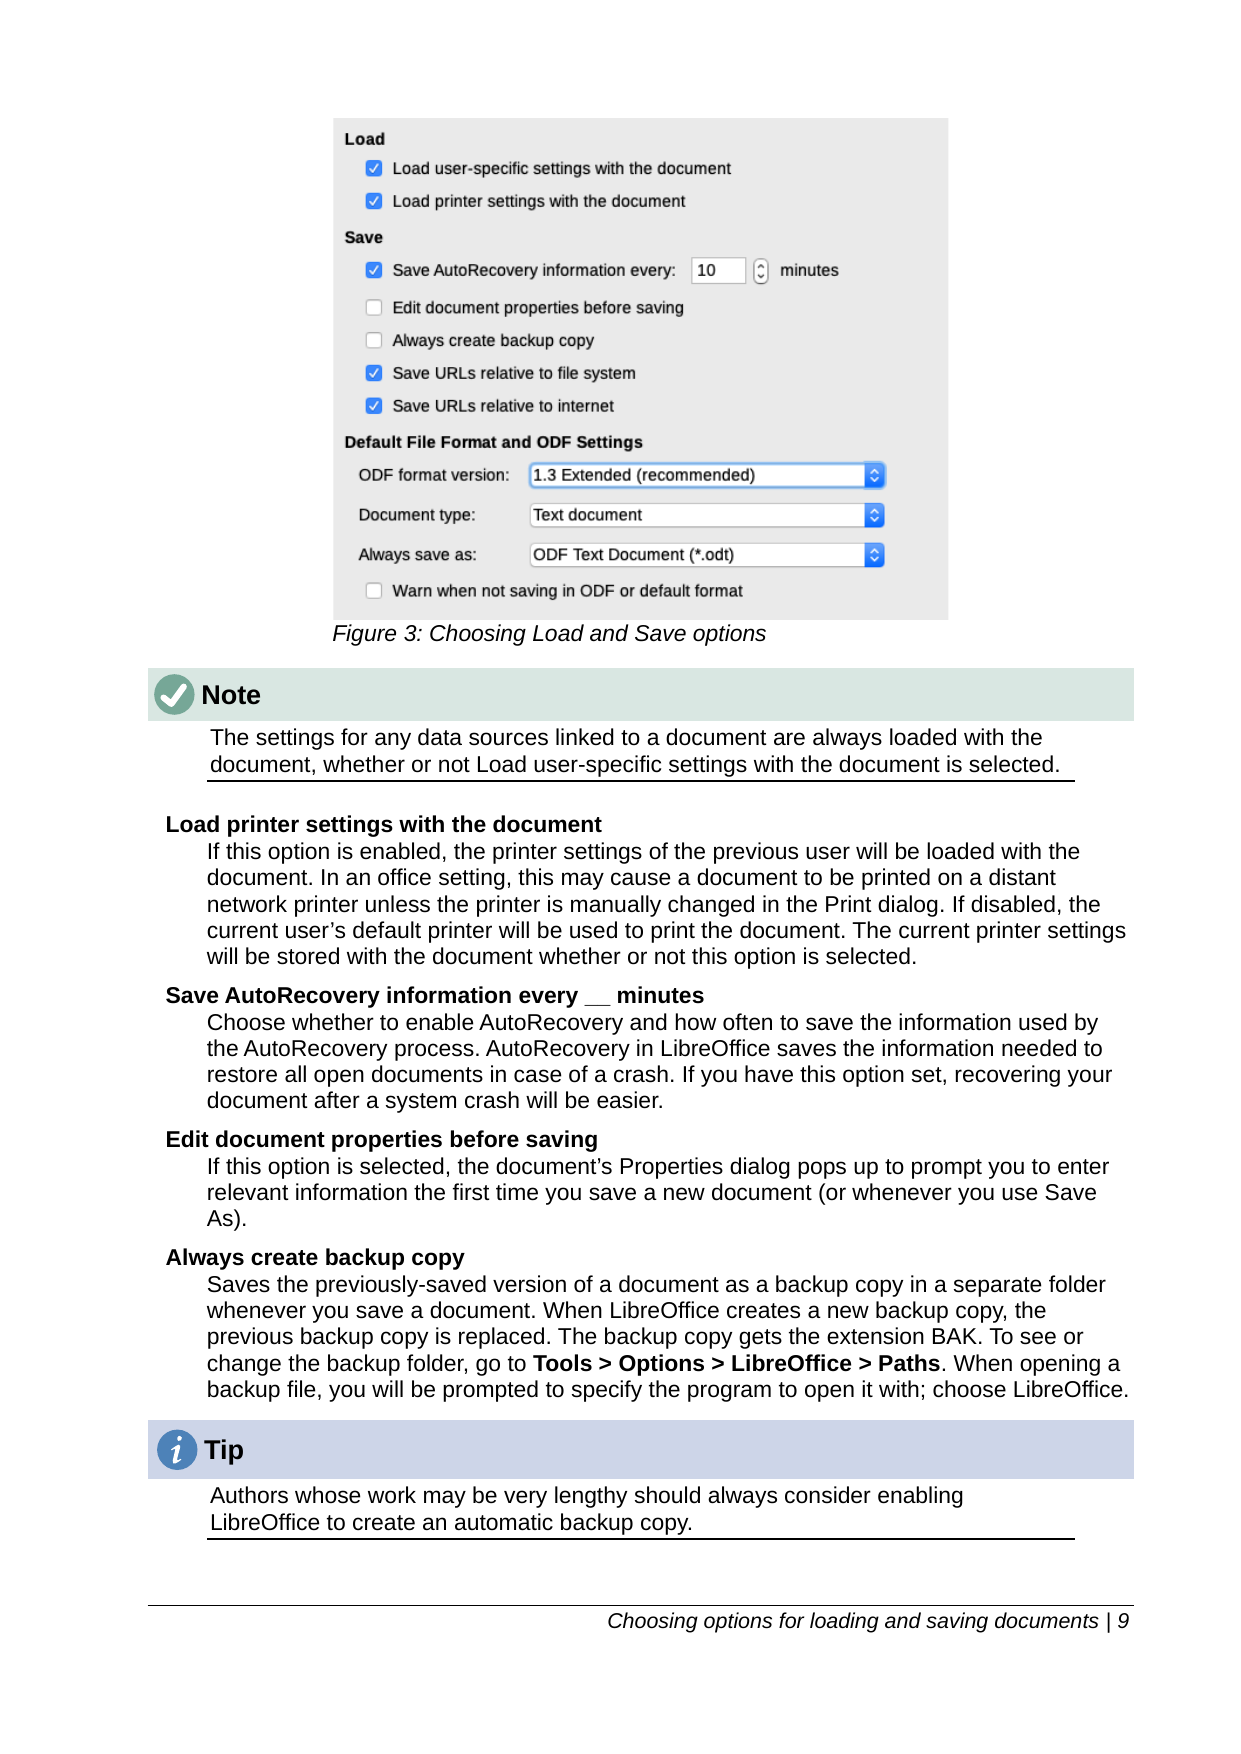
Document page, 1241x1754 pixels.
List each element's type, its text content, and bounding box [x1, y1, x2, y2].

text The settings for any data sources linked to a document are always loaded with the document, whether or not Load user-specific settings with the document is selected. [207, 721, 1075, 780]
text If this option is enabled, the printer settings of the previous user will be loaded with the document. In an office setting, this may cause a document to be printed on a distant network printer unless the printer is manually changed in the Print dialog. If disabled, the current user’s default printer will be used to print the document. The current printer settings will be stored with the document whether or not this option is selected. [207, 838, 1134, 969]
text Save AutoRecovery information every __ minutes [165, 982, 1134, 1008]
text Edit document properties before saving [165, 1126, 1134, 1153]
subtitle Note [148, 668, 1134, 721]
text Figure 3: Choosing Load and Save options [332, 118, 949, 646]
picture [333, 118, 949, 620]
text Saves the previously-saved version of a document as a backup copy in a separate folder whenever you save a document. When LibreOffice creates a new backup copy, the previous backup copy is replaced. The backup copy gets the extension BAK. To see or change the backup folder, go to Tools > Options > LibreOffice > Paths. When opening a backup file, you will be prompted to specify the program to open it with; choose LibreOffice. [207, 1271, 1134, 1402]
subtitle Tip [148, 1420, 1134, 1479]
text Always create backup copy [165, 1244, 1134, 1271]
text Choose whether to enable AutoRecovery and how often to save the information used by the AutoRecovery process. AutoRecovery in LibreOffice saves the information needed to restore all open documents in case of a crash. If you have this option set, recovering your document after a system crash will be easier. [207, 1008, 1134, 1114]
text Load printer settings with the document [165, 811, 1134, 838]
text If this option is selected, the document’s Properties dialog pops up to prompt you to enter relevant information the first time you save a new document (or whenever you use Save As). [207, 1153, 1134, 1232]
text Authors whose work may be very lengthy should always consider enabling LibreOffice to create an automatic backup copy. [207, 1479, 1075, 1538]
